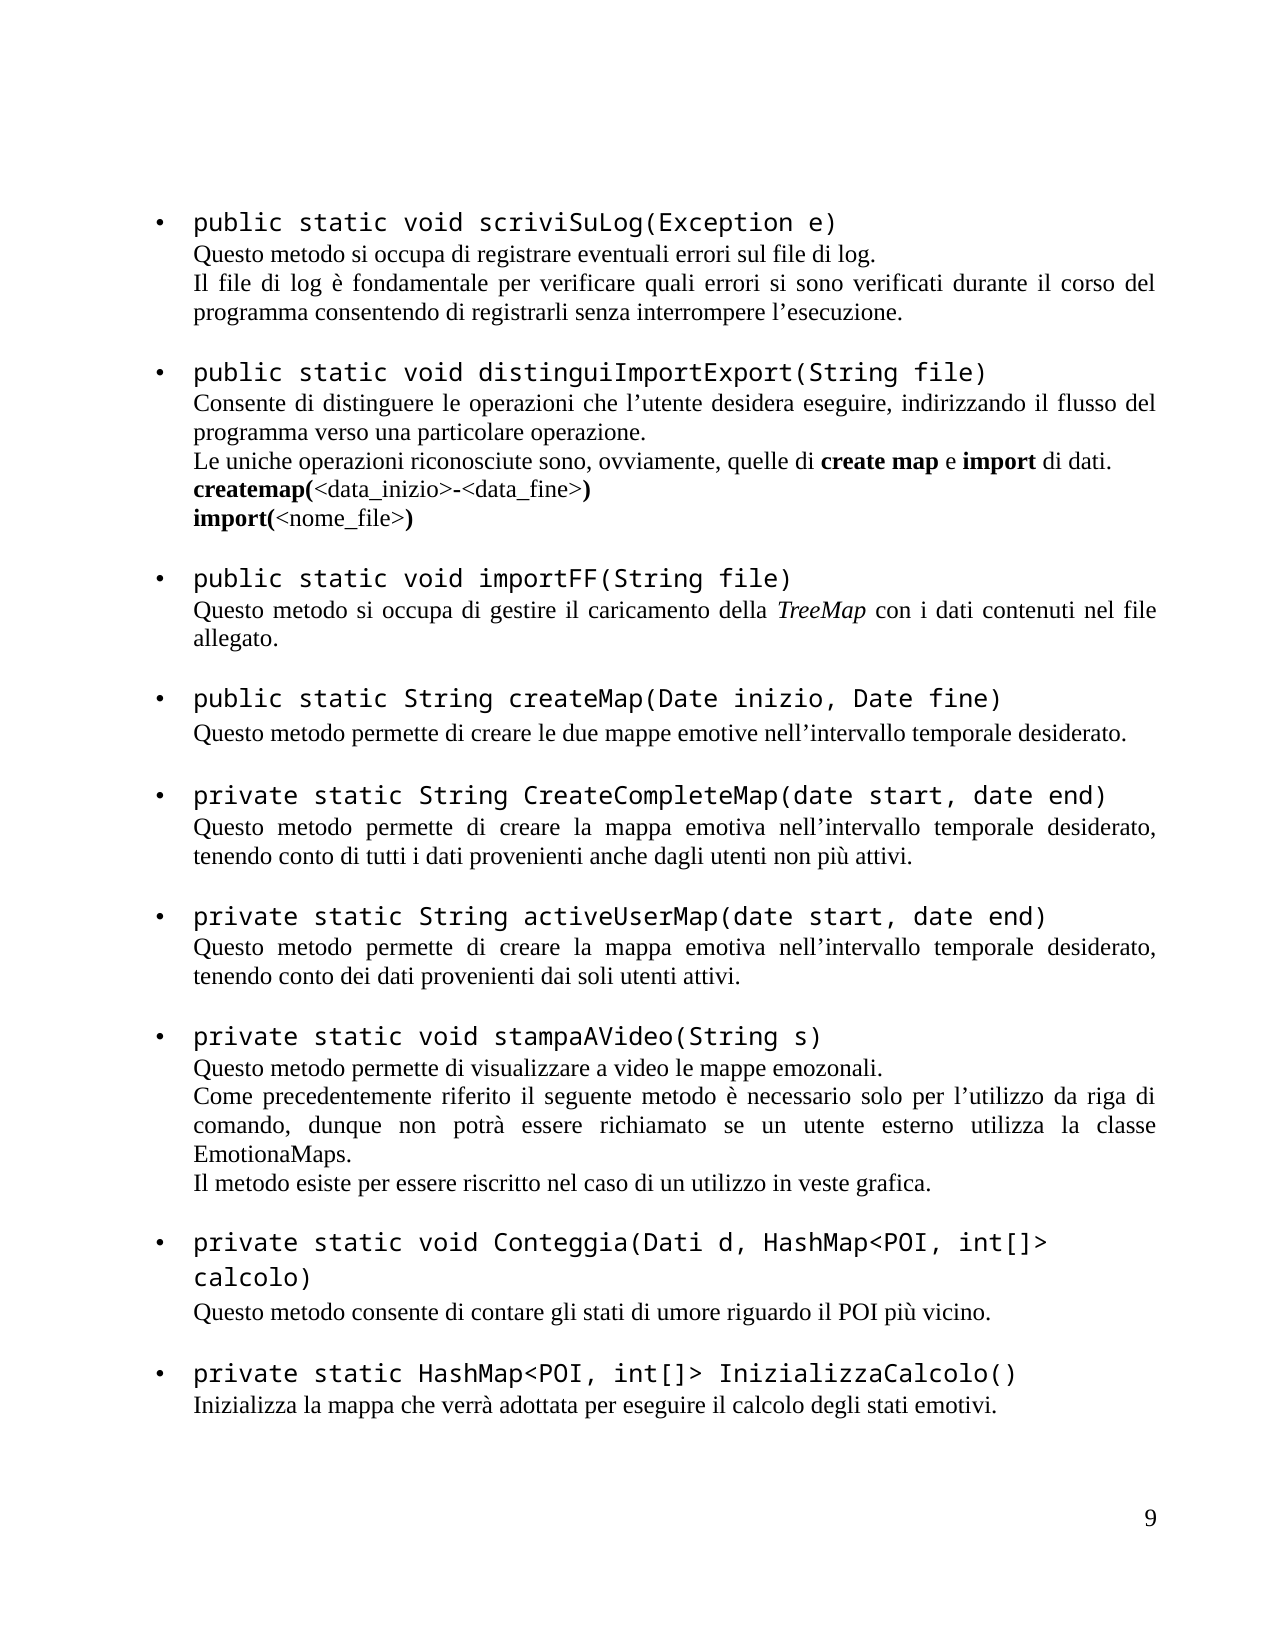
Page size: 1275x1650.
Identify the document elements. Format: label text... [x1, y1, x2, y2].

list Il metodo esiste per essere riscritto nel caso di un utilizzo in veste grafica. [156, 1168, 1157, 1196]
list Questo metodo permette di visualizzare a video le mappe emozonali. [156, 1053, 1157, 1081]
list private static String CreateCompleteMap(date start, date end) [156, 778, 1157, 812]
list private static HashMap<POI, int[]> InizializzaCalcolo() [156, 1356, 1157, 1390]
list private static void Conteggia(Dati d, HashMap<POI, int[]> calcolo) [156, 1225, 1157, 1293]
list Questo metodo si occupa di registrare eventuali errori sul file di log. [156, 239, 1157, 268]
text Questo metodo consente di contare gli stati di umore riguardo il POI più vicino. [118, 1293, 1157, 1327]
text Questo metodo permette di creare le due mappe emotive nell’intervallo temporale desiderato. [118, 715, 1157, 749]
list Questo metodo permette di creare la mappa emotiva nell’intervallo temporale desiderato, tenendo conto di tutti i dati provenienti anche dagli utenti non più attivi. [156, 812, 1157, 869]
text createmap(<data_inizio>-<data_fine>) [118, 474, 1157, 503]
list public static void importFF(String file) [156, 561, 1157, 595]
list Questo metodo si occupa di gestire il caricamento della TreeMap con i dati contenuti nel file allegato. [156, 595, 1157, 652]
list Inizializza la mappa che verrà adottata per eseguire il calcolo degli stati emotivi. [156, 1390, 1157, 1419]
text Le uniche operazioni riconosciute sono, ovviamente, quelle di create map e import di dati. [118, 446, 1157, 474]
list private static void stampaAVideo(String s) [156, 1018, 1157, 1053]
text import(<nome_file>) [118, 503, 1157, 532]
list Consente di distinguere le operazioni che l’utente desidera eseguire, indirizzando il flusso del programma verso una particolare operazione. [156, 388, 1157, 446]
list public static void distinguiImportExport(String file) [156, 354, 1157, 388]
list Come precedentemente riferito il seguente metodo è necessario solo per l’utilizzo da riga di comando, dunque non potrà essere richiamato se un utente esterno utilizza la classe EmotionaMaps. [156, 1081, 1157, 1168]
list public static void scriviSuLog(Exception e) [156, 205, 1157, 239]
list private static String activeUserMap(date start, date end) [156, 898, 1157, 932]
list Il file di log è fondamentale per verificare quali errori si sono verificati durante il corso del programma consentendo di registrarli senza interrompere l’esecuzione. [156, 268, 1157, 325]
list public static String createMap(Date inizio, Date fine) [156, 681, 1157, 715]
list Questo metodo permette di creare la mappa emotiva nell’intervallo temporale desiderato, tenendo conto dei dati provenienti dai soli utenti attivi. [156, 932, 1157, 990]
